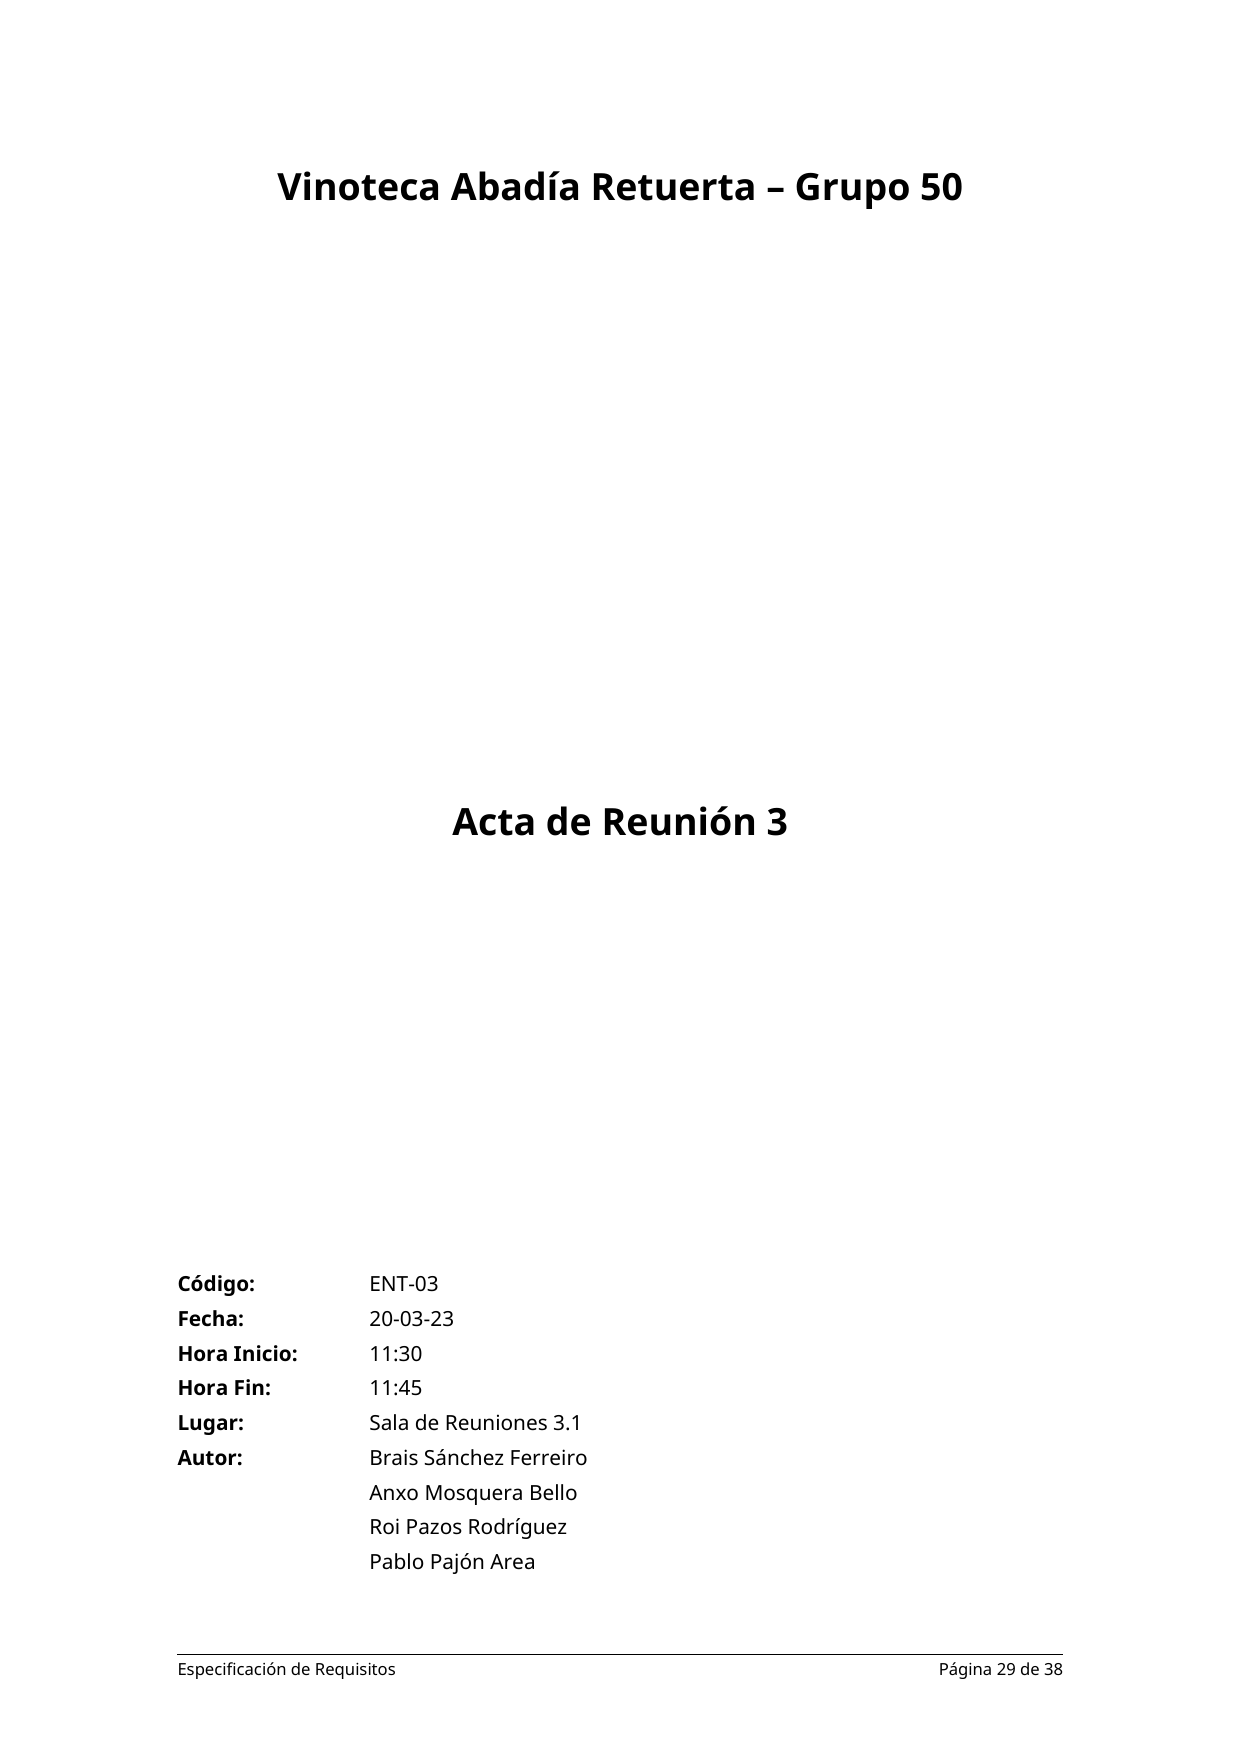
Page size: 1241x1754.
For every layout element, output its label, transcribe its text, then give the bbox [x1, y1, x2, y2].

text Hora Inicio: 11:30 [177, 1339, 1063, 1367]
subtitle Acta de Reunión 3 [177, 796, 1063, 847]
subtitle Vinoteca Abadía Retuerta – Grupo 50 [177, 160, 1063, 211]
text Hora Fin: 11:45 [177, 1373, 1063, 1402]
text Roi Pazos Rodríguez [177, 1512, 1063, 1541]
text Autor: Brais Sánchez Ferreiro [177, 1443, 1063, 1471]
text Código: ENT-03 [177, 1269, 1063, 1298]
text Lugar: Sala de Reuniones 3.1 [177, 1408, 1063, 1437]
text Anxo Mosquera Bello [177, 1478, 1063, 1506]
text Pablo Pajón Area [177, 1547, 1063, 1575]
text Fecha: 20-03-23 [177, 1304, 1063, 1333]
